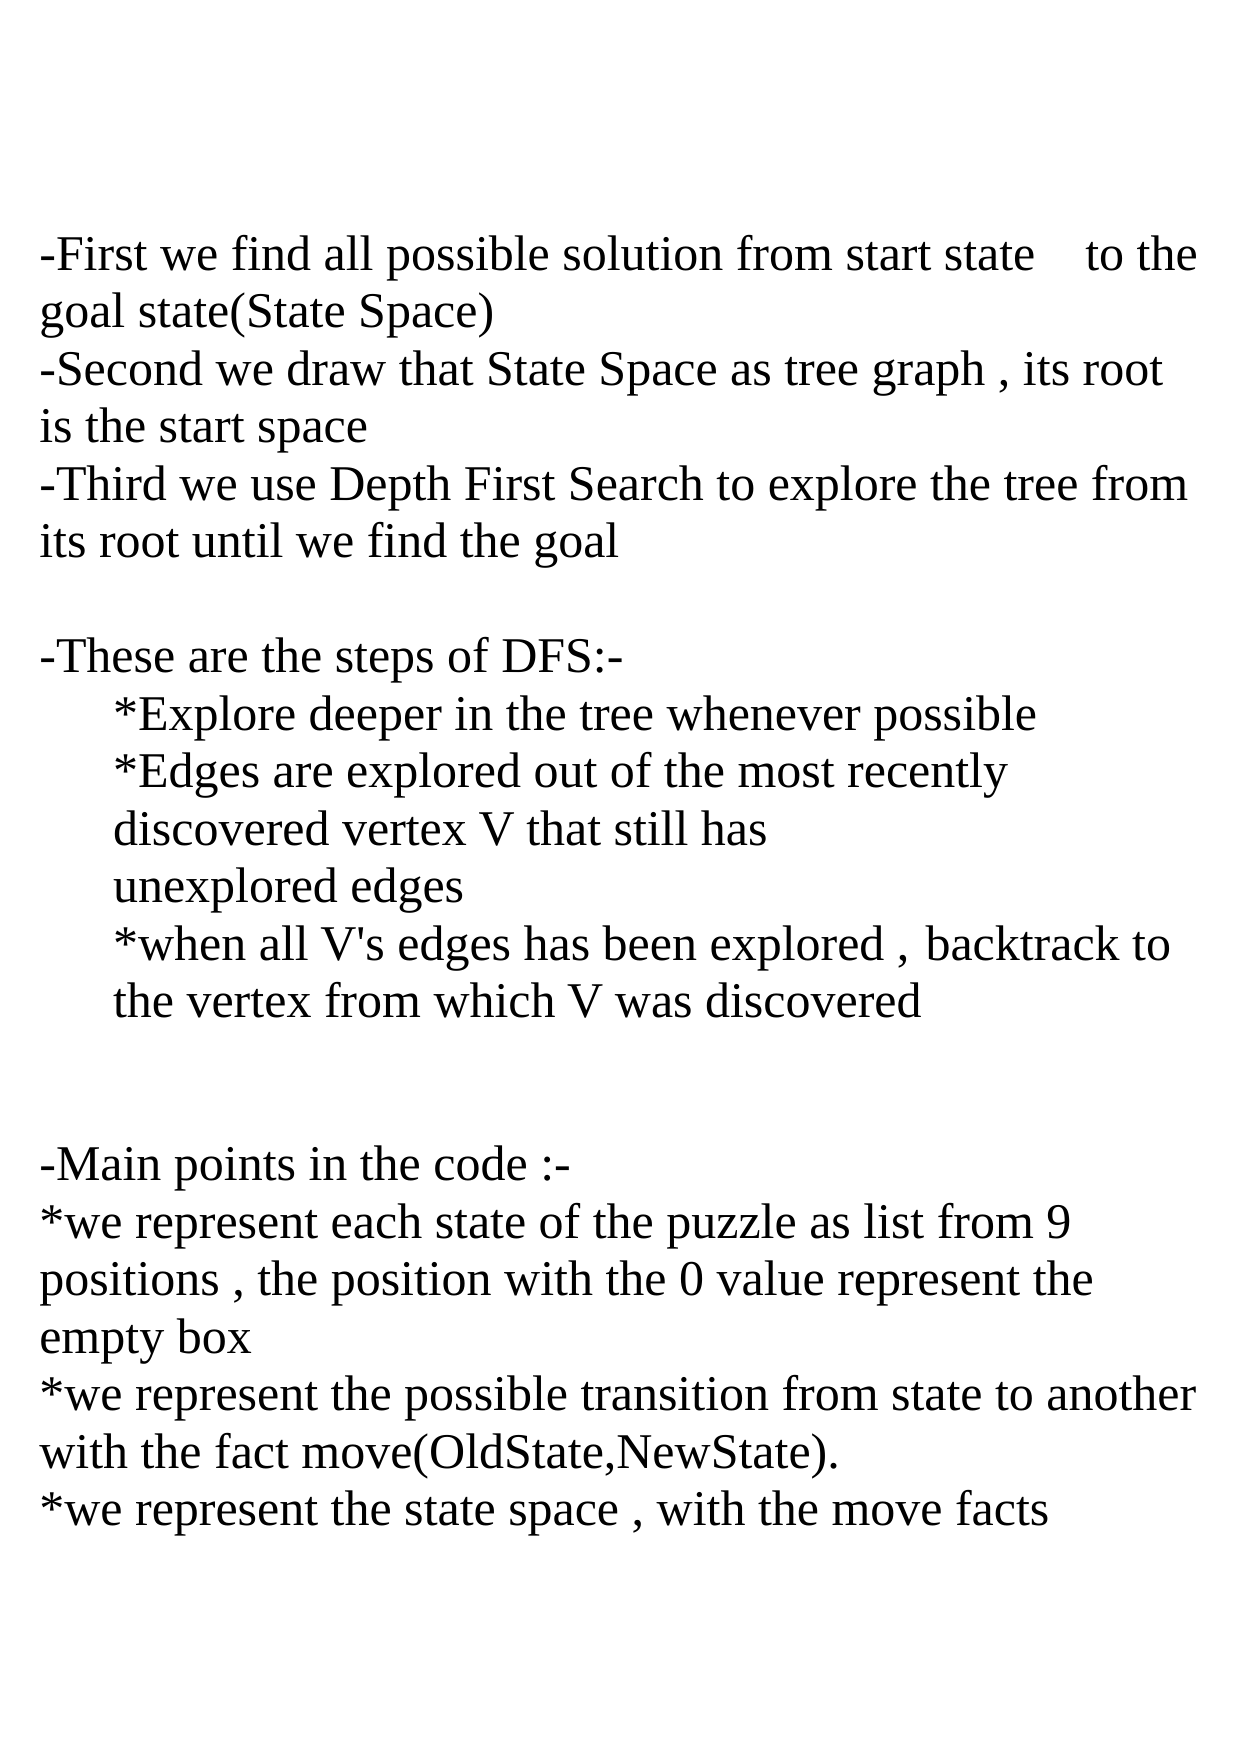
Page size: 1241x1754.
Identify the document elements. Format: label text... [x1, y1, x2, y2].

text with the fact move(OldState,NewState). [39, 1421, 1202, 1479]
text *we represent the state space , with the move facts [39, 1479, 1202, 1536]
text -Second we draw that State Space as tree graph , its root is the start space [39, 338, 1202, 453]
text *we represent the possible transition from state to another [39, 1364, 1202, 1421]
text -First we find all possible solution from start state to the goal state(State Space) [39, 118, 1202, 338]
text *Explore deeper in the tree whenever possible [39, 683, 1202, 741]
text *we represent each state of the puzzle as list from 9 positions , the position with the 0 value represent the empty box [39, 1191, 1202, 1364]
text discovered vertex V that still has unexplored edges [39, 798, 1202, 913]
text *Edges are explored out of the most recently [39, 741, 1202, 798]
text -These are the steps of DFS:- [39, 626, 1202, 683]
text -Main points in the code :- [39, 1028, 1202, 1191]
text -Third we use Depth First Search to explore the tree from its root until we find the goal [39, 453, 1202, 568]
text *when all V's edges has been explored , backtrack to the vertex from which V was discovered [39, 913, 1202, 1028]
